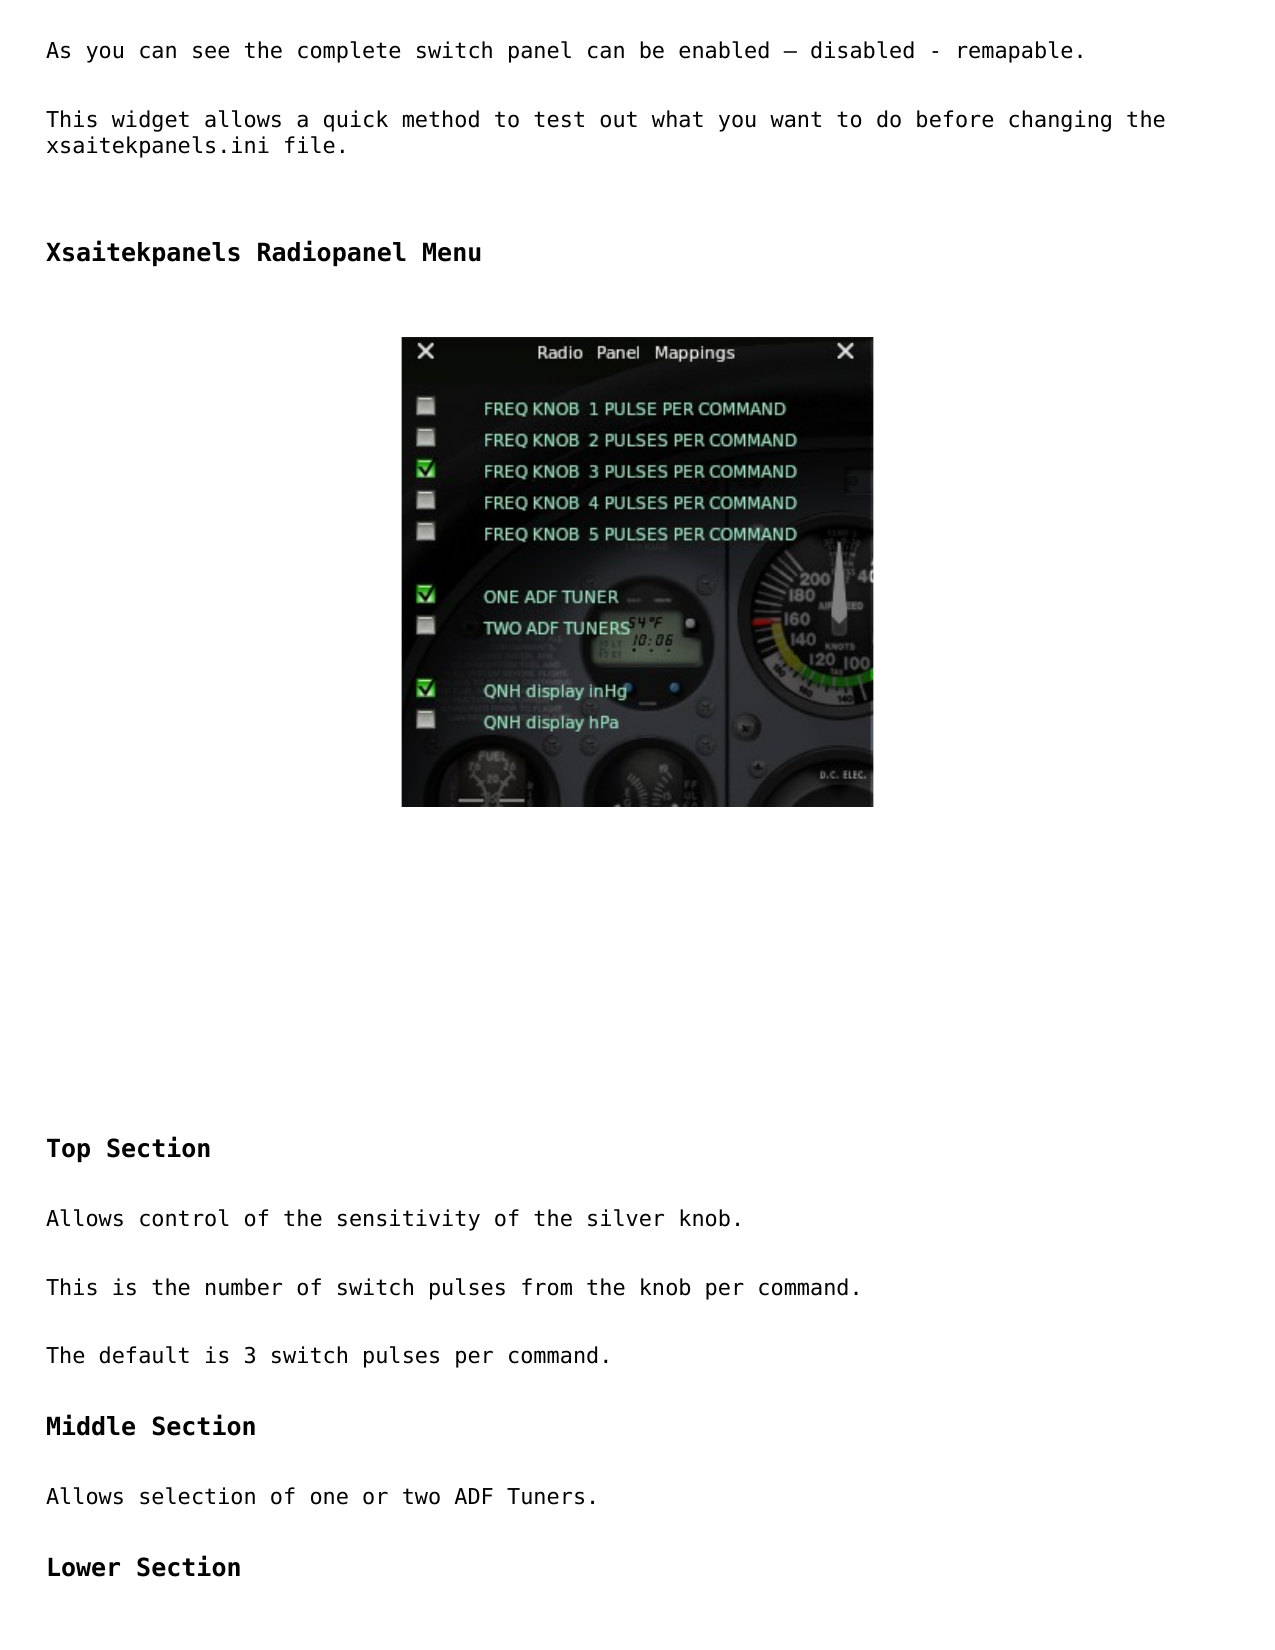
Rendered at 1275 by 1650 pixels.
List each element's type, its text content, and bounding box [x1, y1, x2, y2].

text Xsaitekpanels Radiopanel Menu [41, 233, 1234, 271]
text Allows control of the sensitivity of the silver knob. [41, 1202, 1234, 1236]
text Lower Section [41, 1548, 1234, 1586]
text This widget allows a quick method to test out what you want to do before changing the xsaitekpanels.ini file. [41, 103, 1234, 163]
text Middle Section [41, 1408, 1234, 1446]
text Allows selection of one or two ADF Tuners. [41, 1480, 1234, 1514]
text The default is 3 switch pulses per command. [41, 1339, 1234, 1373]
text Top Section [41, 1130, 1234, 1168]
picture [401, 337, 874, 807]
text This is the number of switch pulses from the knob per command. [41, 1271, 1234, 1305]
text As you can see the complete switch panel can be enabled – disabled - remapable. [41, 34, 1234, 68]
